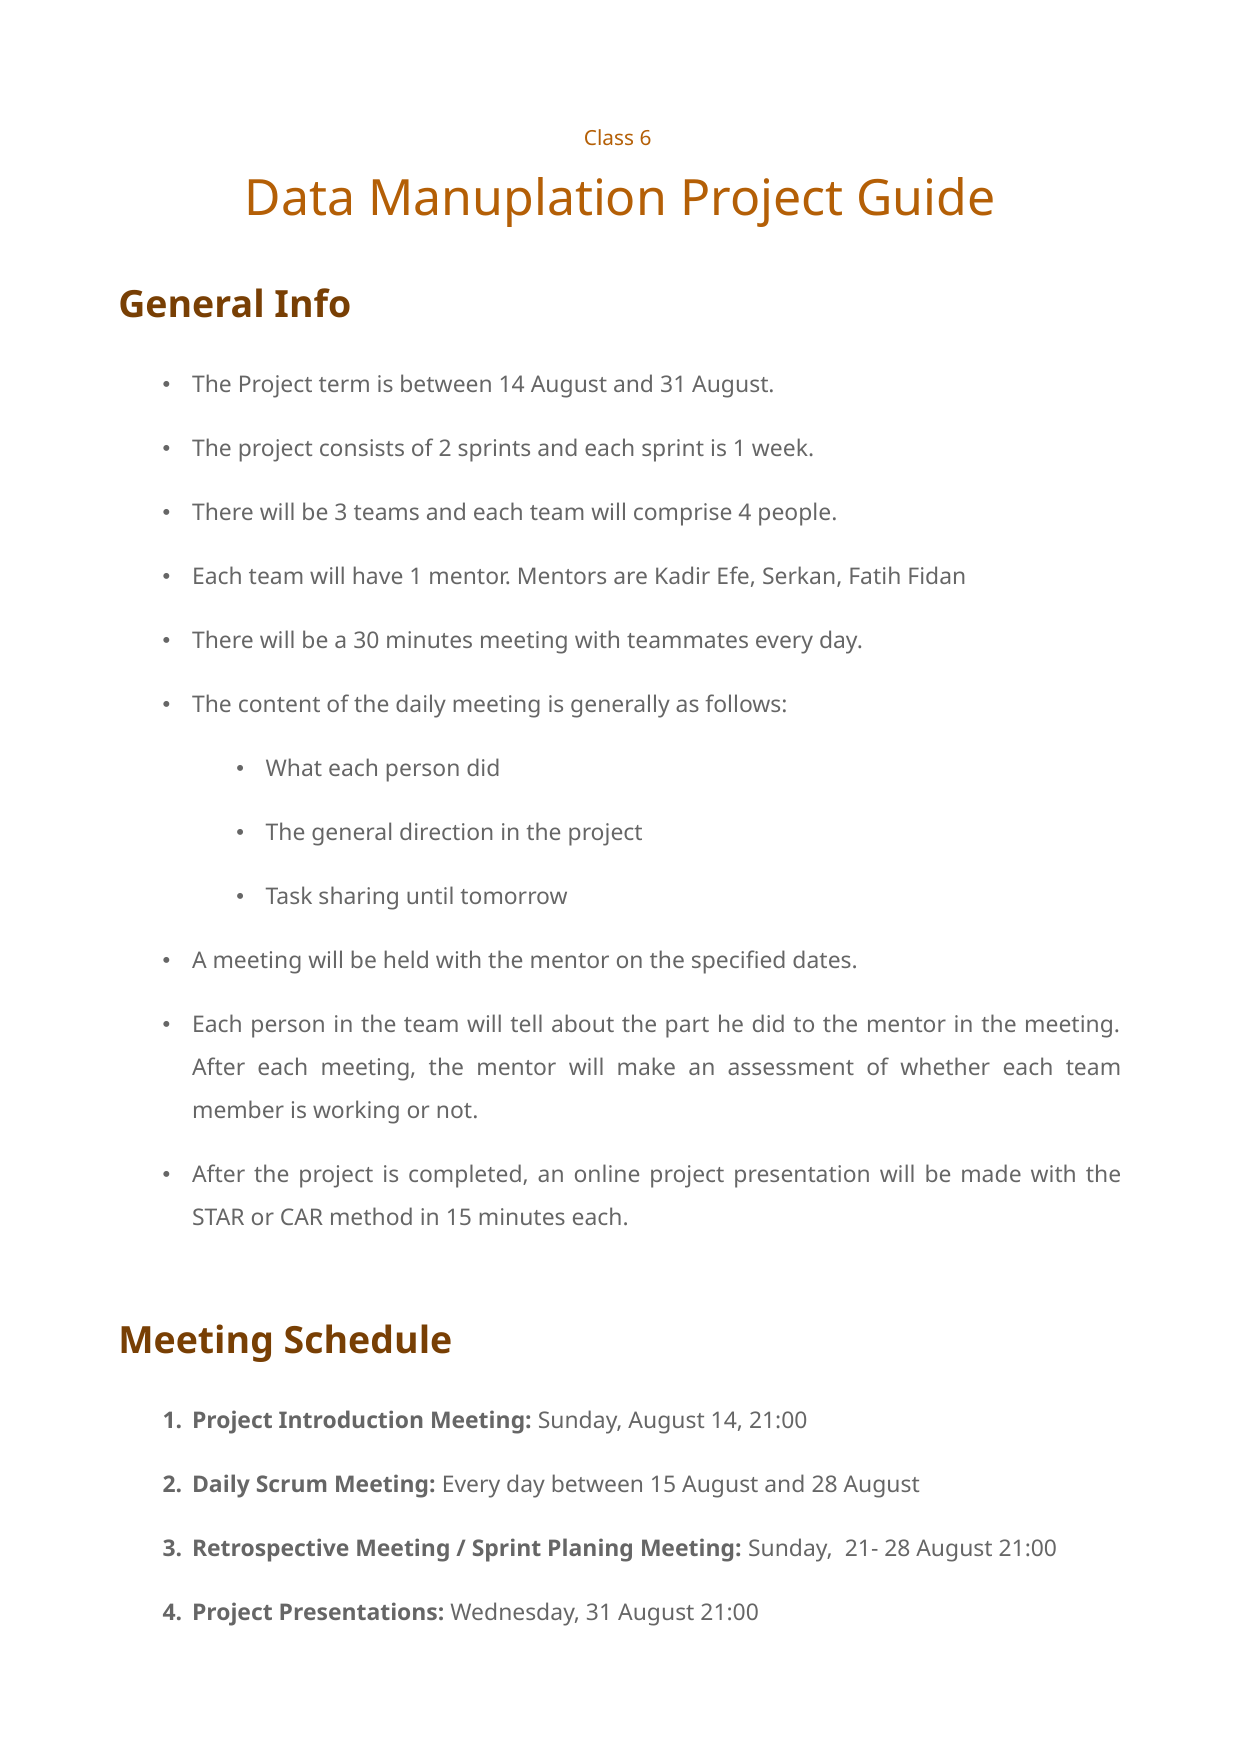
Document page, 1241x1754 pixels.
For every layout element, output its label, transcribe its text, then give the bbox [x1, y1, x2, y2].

list Daily Scrum Meeting: Every day between 15 August and 28 August [162, 1468, 1122, 1499]
list The Project term is between 14 August and 31 August. [162, 368, 1122, 400]
list The content of the daily meeting is generally as follows: [162, 688, 1122, 719]
subtitle General Info [118, 277, 1122, 328]
list A meeting will be held with the mentor on the specified dates. [162, 944, 1122, 975]
list Each team will have 1 mentor. Mentors are Kadir Efe, Serkan, Fatih Fidan [162, 560, 1122, 592]
list Project Presentations: Wednesday, 31 August 21:00 [162, 1596, 1122, 1627]
subtitle Meeting Schedule [118, 1313, 1122, 1364]
list Retrospective Meeting / Sprint Planing Meeting: Sunday, 21- 28 August 21:00 [162, 1532, 1122, 1563]
list What each person did [236, 752, 1122, 783]
text Data Manuplation Project Guide [118, 162, 1122, 231]
list The project consists of 2 sprints and each sprint is 1 week. [162, 432, 1122, 464]
list After the project is completed, an online project presentation will be made with the STAR or CAR method in 15 minutes each. [162, 1158, 1122, 1233]
list Project Introduction Meeting: Sunday, August 14, 21:00 [162, 1404, 1122, 1435]
text Class 6 [118, 123, 1122, 152]
list The general direction in the project [236, 816, 1122, 847]
list Each person in the team will tell about the part he did to the mentor in the meeting. After each meeting, the mentor will make an assessment of whether each team member is working or not. [162, 1008, 1122, 1126]
list There will be 3 teams and each team will comprise 4 people. [162, 496, 1122, 528]
list Task sharing until tomorrow [236, 880, 1122, 911]
list There will be a 30 minutes meeting with teammates every day. [162, 624, 1122, 656]
